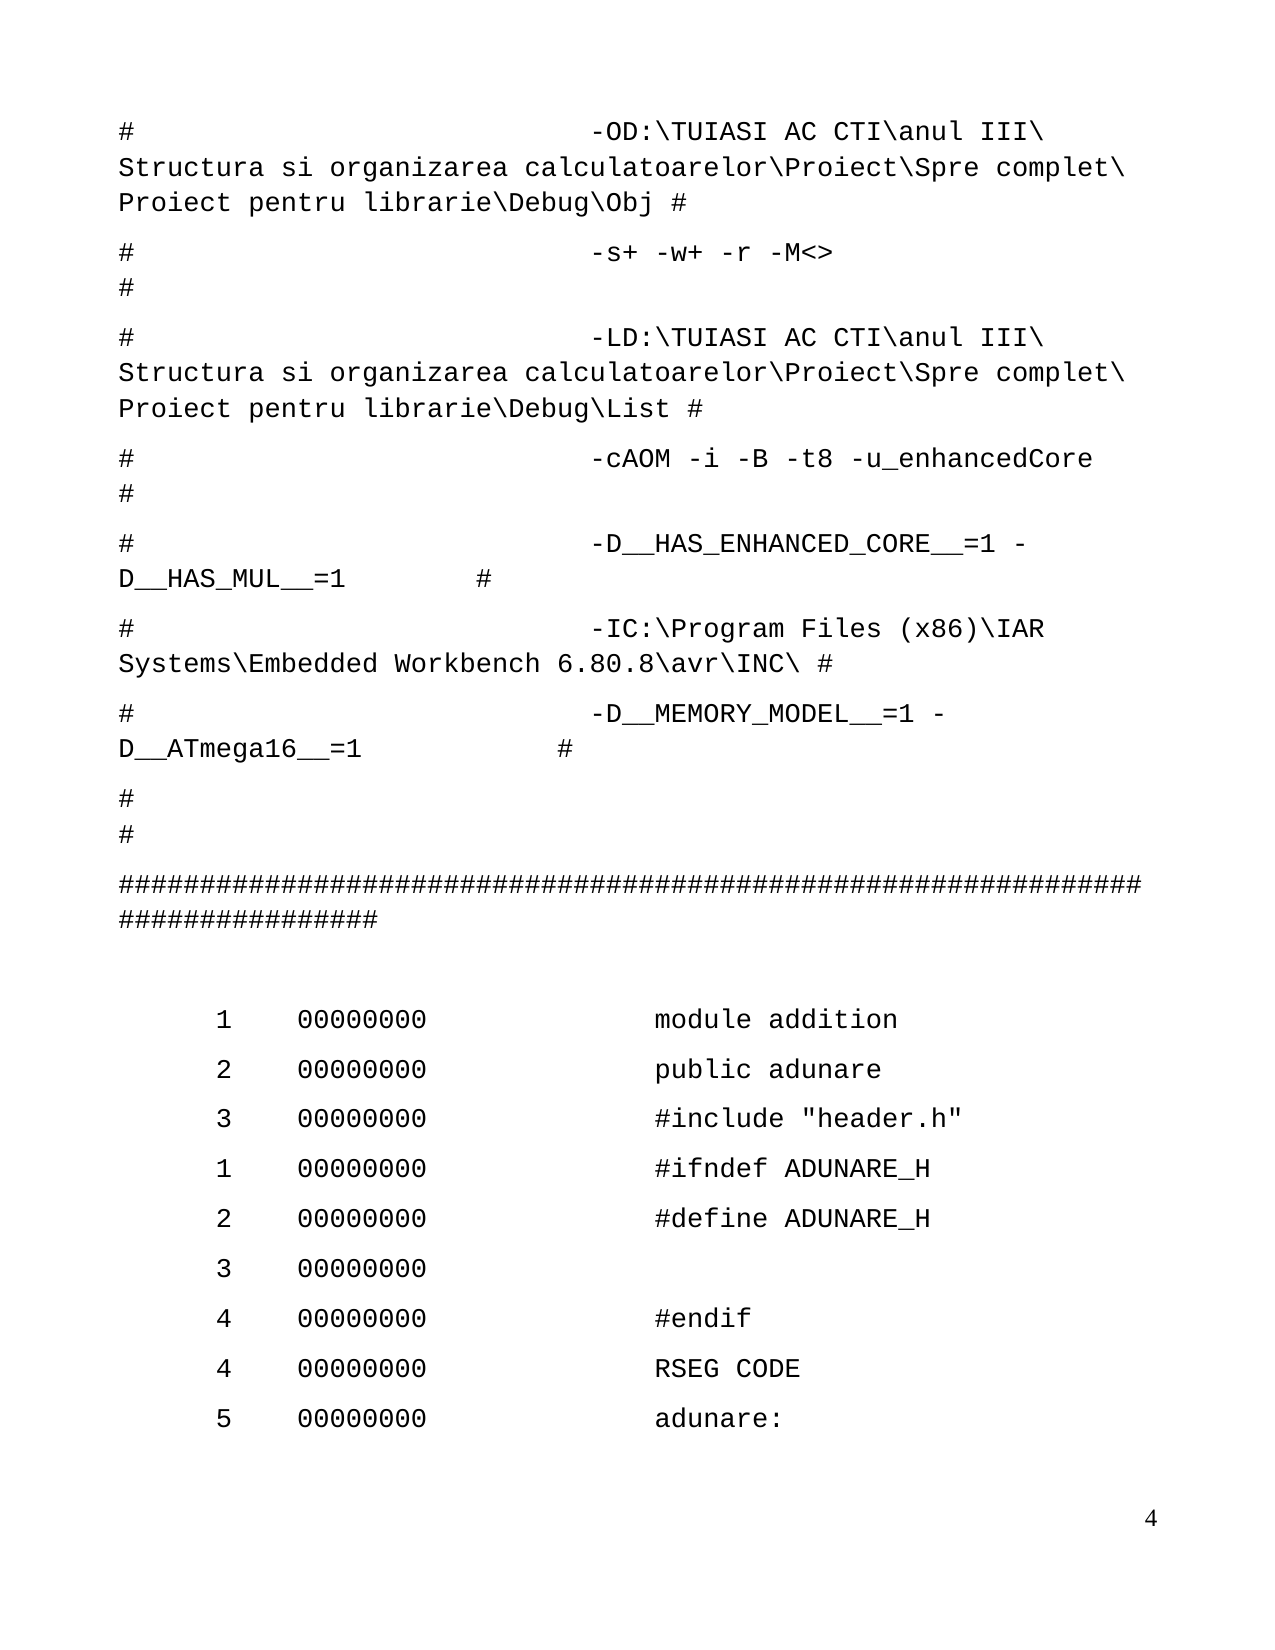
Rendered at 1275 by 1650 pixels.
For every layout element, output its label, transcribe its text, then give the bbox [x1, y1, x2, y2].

text 4 00000000 #endif [118, 1305, 1157, 1336]
text 5 00000000 adunare: [118, 1405, 1157, 1435]
text ############################################################################### [118, 870, 1157, 936]
text # -D__MEMORY_MODEL__=1 -D__ATmega16__=1 # [118, 700, 1157, 766]
text # # [118, 785, 1157, 851]
text # -LD:\TUIASI AC CTI\anul III\Structura si organizarea calculatoarelor\Proiect\Spre complet\Proiect pentru librarie\Debug\List # [118, 324, 1157, 425]
text # -OD:\TUIASI AC CTI\anul III\Structura si organizarea calculatoarelor\Proiect\Spre complet\Proiect pentru librarie\Debug\Obj # [118, 118, 1157, 219]
text 1 00000000 module addition [118, 1006, 1157, 1036]
text # -cAOM -i -B -t8 -u_enhancedCore # [118, 444, 1157, 510]
text # -s+ -w+ -r -M<> # [118, 239, 1157, 305]
text 3 00000000 #include "header.h" [118, 1105, 1157, 1136]
text 1 00000000 #ifndef ADUNARE_H [118, 1155, 1157, 1186]
text 4 00000000 RSEG CODE [118, 1355, 1157, 1386]
text 2 00000000 #define ADUNARE_H [118, 1205, 1157, 1236]
text # -D__HAS_ENHANCED_CORE__=1 -D__HAS_MUL__=1 # [118, 529, 1157, 596]
text 3 00000000 [118, 1255, 1157, 1286]
text # -IC:\Program Files (x86)\IAR Systems\Embedded Workbench 6.80.8\avr\INC\ # [118, 615, 1157, 681]
text 2 00000000 public adunare [118, 1055, 1157, 1086]
